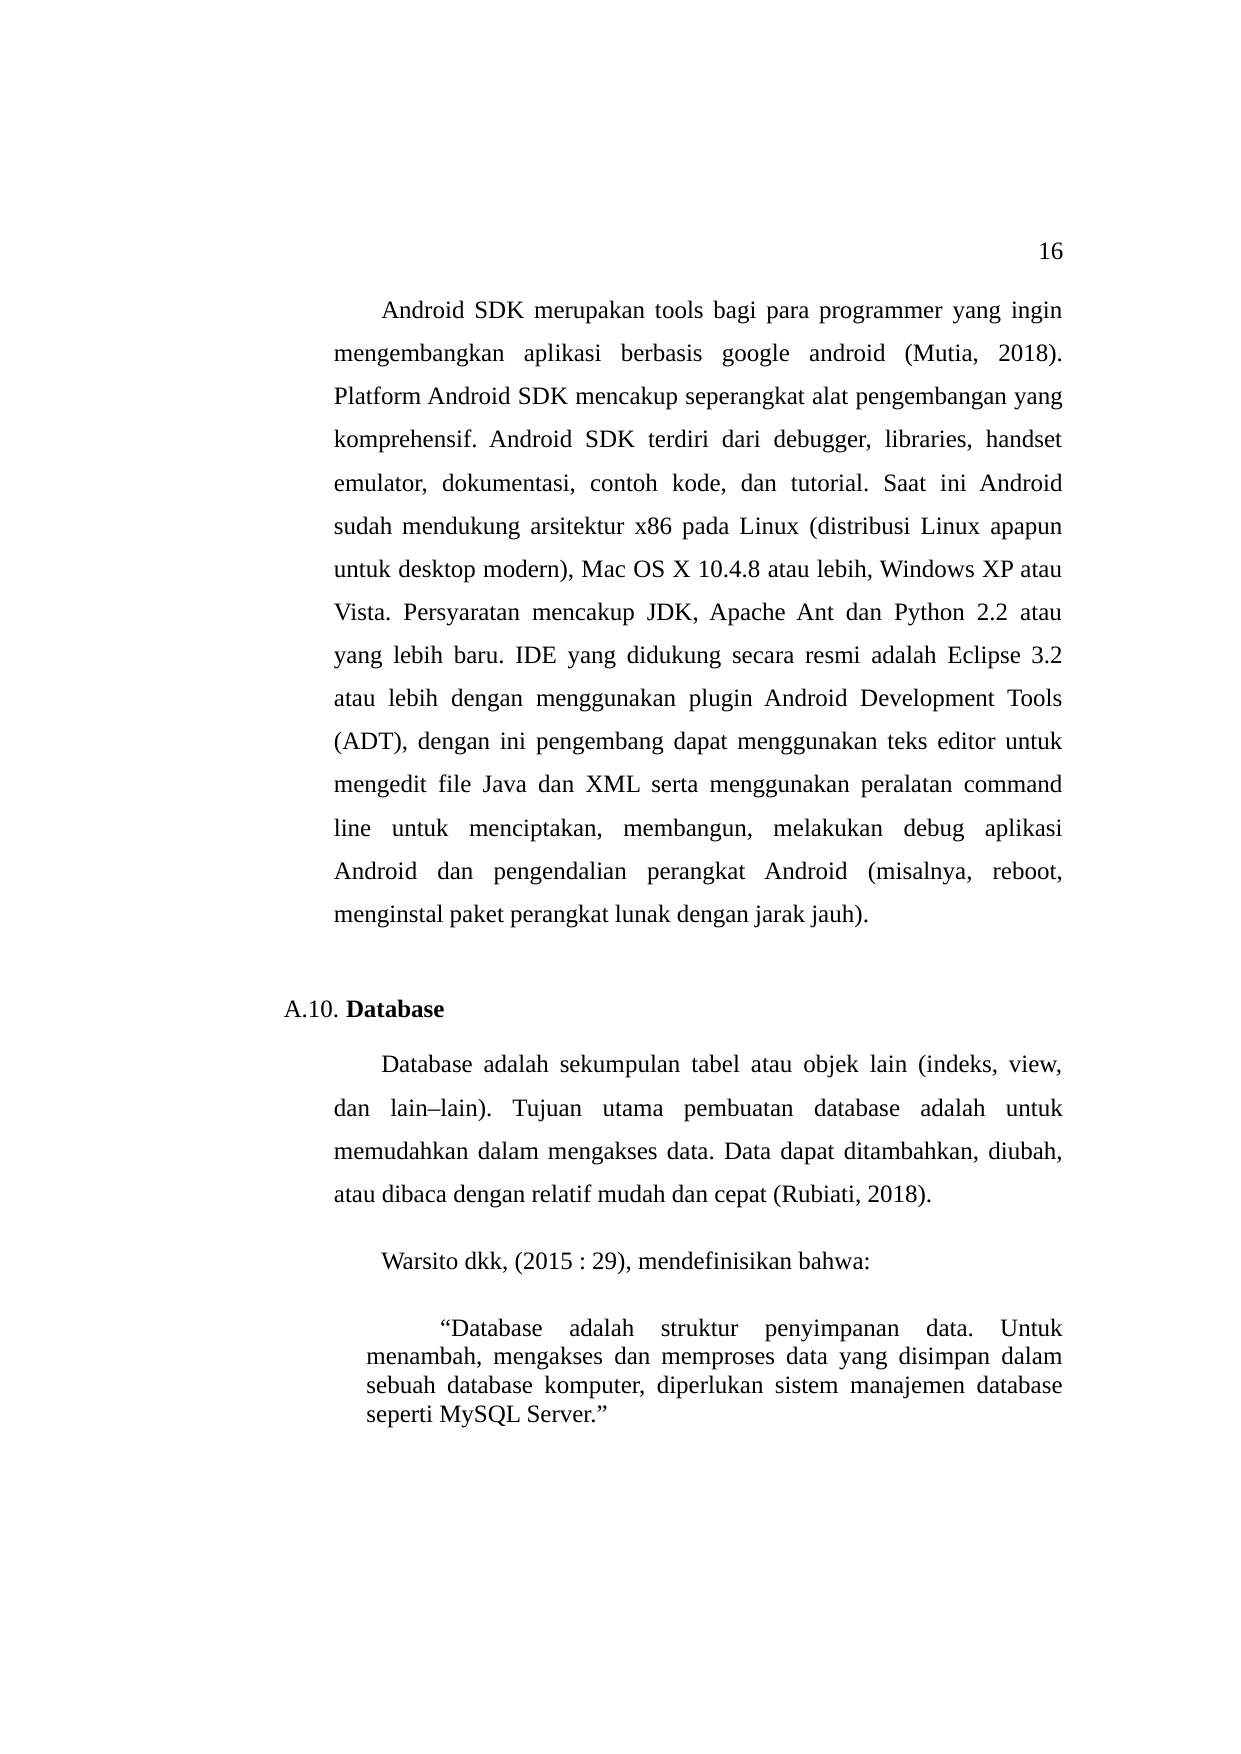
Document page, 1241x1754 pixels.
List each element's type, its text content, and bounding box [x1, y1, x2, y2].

text “Database adalah struktur penyimpanan data. Untuk menambah, mengakses dan memproses data yang disimpan dalam sebuah database komputer, diperlukan sistem manajemen database seperti MySQL Server.” [366, 1313, 1063, 1428]
text Warsito dkk, (2015 : 29), mendefinisikan bahwa: [334, 1246, 1063, 1274]
text Android SDK merupakan tools bagi para programmer yang ingin mengembangkan aplikasi berbasis google android (Mutia, 2018). Platform Android SDK mencakup seperangkat alat pengembangan yang komprehensif. Android SDK terdiri dari debugger, libraries, handset emulator, dokumentasi, contoh kode, dan tutorial. Saat ini Android sudah mendukung arsitektur x86 pada Linux (distribusi Linux apapun untuk desktop modern), Mac OS X 10.4.8 atau lebih, Windows XP atau Vista. Persyaratan mencakup JDK, Apache Ant dan Python 2.2 atau yang lebih baru. IDE yang didukung secara resmi adalah Eclipse 3.2 atau lebih dengan menggunakan plugin Android Development Tools (ADT), dengan ini pengembang dapat menggunakan teks editor untuk mengedit file Java dan XML serta menggunakan peralatan command line untuk menciptakan, membangun, melakukan debug aplikasi Android dan pengendalian perangkat Android (misalnya, reboot, menginstal paket perangkat lunak dengan jarak jauh). [334, 295, 1063, 928]
text Database adalah sekumpulan tabel atau objek lain (indeks, view, dan lain–lain). Tujuan utama pembuatan database adalah untuk memudahkan dalam mengakses data. Data dapat ditambahkan, diubah, atau dibaca dengan relatif mudah dan cepat (Rubiati, 2018). [334, 1049, 1063, 1208]
list Database [266, 994, 1063, 1023]
